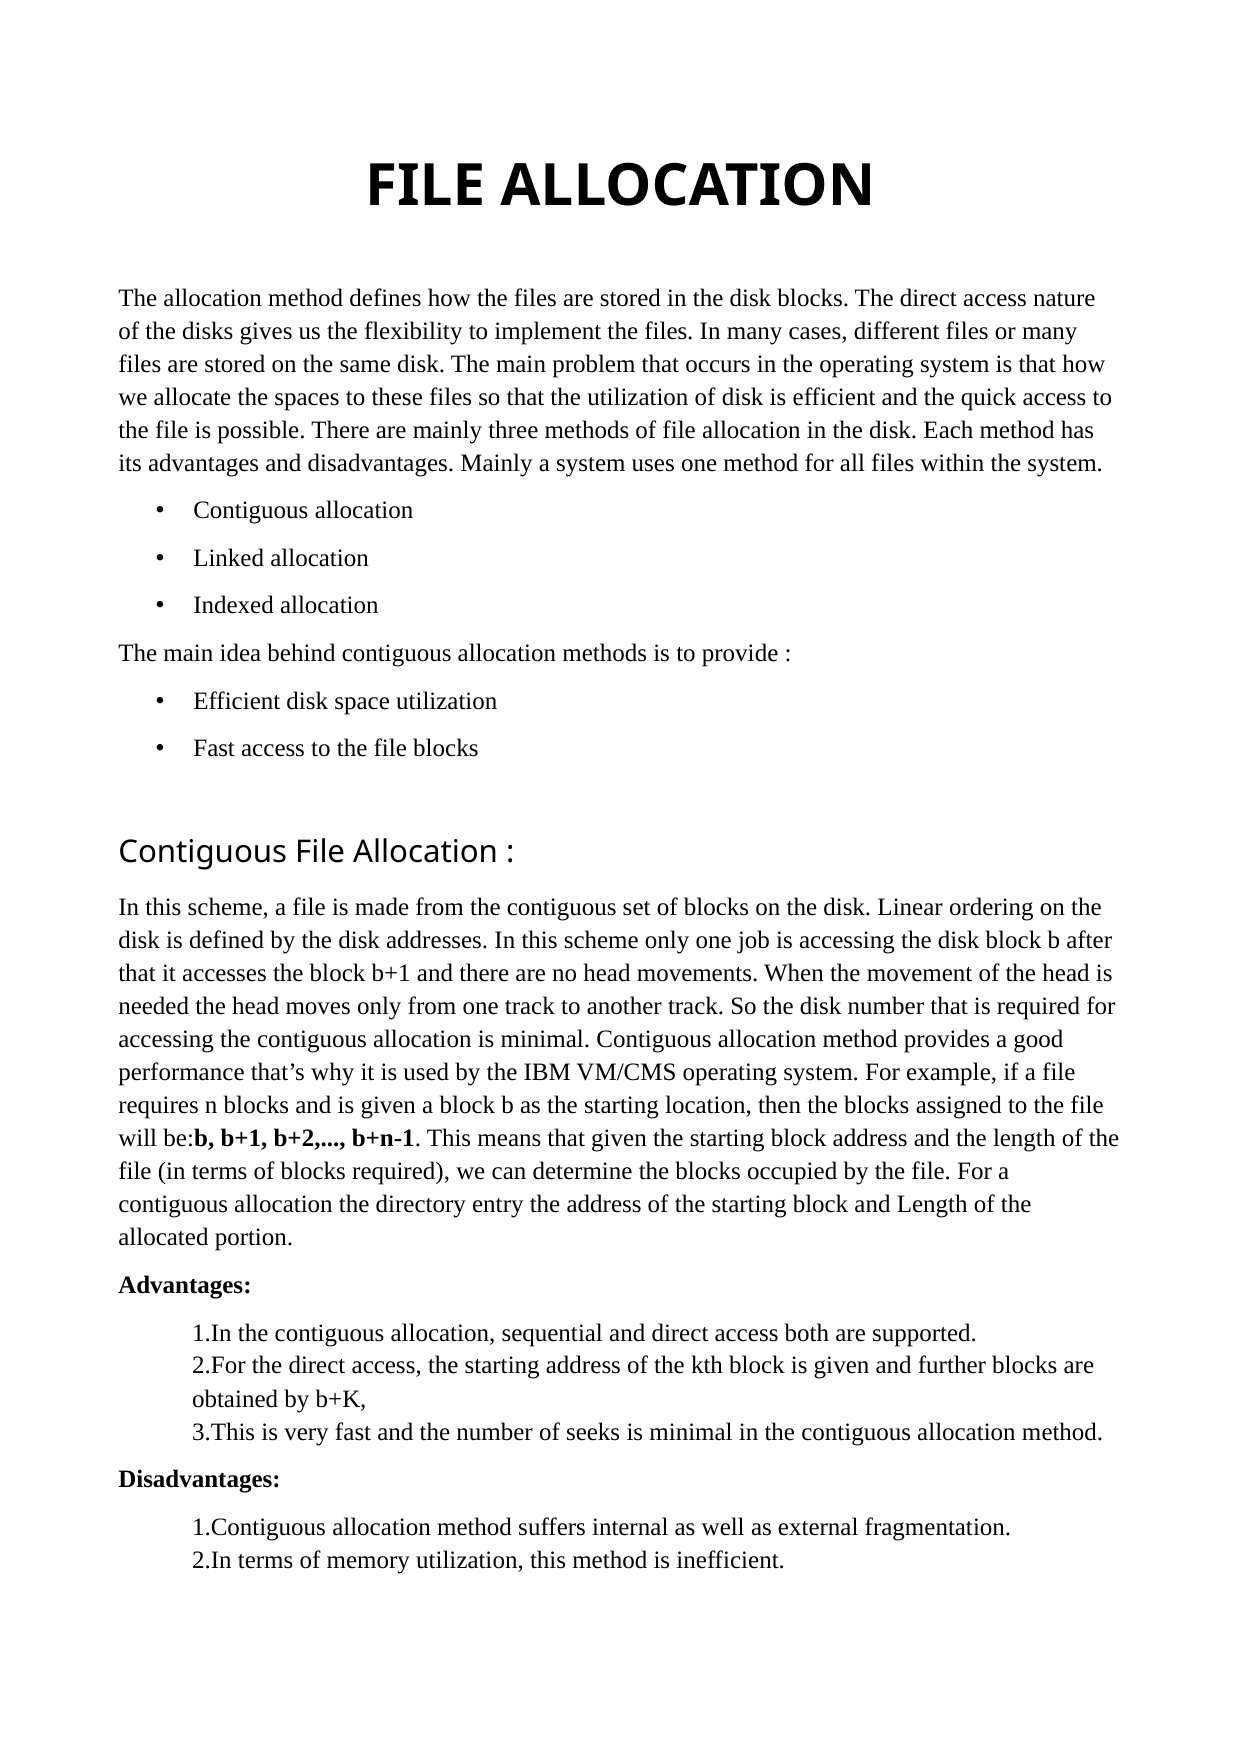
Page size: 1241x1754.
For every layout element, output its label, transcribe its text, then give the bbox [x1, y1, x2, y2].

text Contiguous File Allocation : [118, 829, 1122, 871]
text The allocation method defines how the files are stored in the disk blocks. The direct access nature of the disks gives us the flexibility to implement the files. In many cases, different files or many files are stored on the same disk. The main problem that occurs in the operating system is that how we allocate the spaces to these files so that the utilization of disk is efficient and the quick access to the file is possible. There are mainly three methods of file allocation in the disk. Each method has its advantages and disadvantages. Mainly a system uses one method for all files within the system. [118, 283, 1122, 477]
list In terms of memory utilization, this method is inefficient. [118, 1545, 1122, 1574]
text The main idea behind contiguous allocation methods is to provide : [118, 638, 1122, 667]
list Contiguous allocation [156, 495, 1122, 524]
text Disadvantages: [118, 1464, 1122, 1493]
list Contiguous allocation method suffers internal as well as external fragmentation. [118, 1512, 1122, 1541]
list This is very fast and the number of seeks is minimal in the contiguous allocation method. [118, 1417, 1122, 1445]
text Advantages: [118, 1270, 1122, 1299]
list Indexed allocation [156, 591, 1122, 619]
text In this scheme, a file is made from the contiguous set of blocks on the disk. Linear ordering on the disk is defined by the disk addresses. In this scheme only one job is accessing the disk block b after that it accesses the block b+1 and there are no head movements. When the movement of the head is needed the head moves only from one track to another track. So the disk number that is required for accessing the contiguous allocation is minimal. Contiguous allocation method provides a good performance that’s why it is used by the IBM VM/CMS operating system. For example, if a file requires n blocks and is given a block b as the starting location, then the blocks assigned to the file will be:b, b+1, b+2,..., b+n-1. This means that given the starting block address and the length of the file (in terms of blocks required), we can determine the blocks occupied by the file. For a contiguous allocation the directory entry the address of the starting block and Length of the allocated portion. [118, 892, 1122, 1251]
list In the contiguous allocation, sequential and direct access both are supported. [118, 1318, 1122, 1346]
list For the direct access, the starting address of the kth block is given and further blocks are obtained by b+K, [118, 1351, 1122, 1412]
list Fast access to the file blocks [156, 733, 1122, 762]
list Efficient disk space utilization [156, 686, 1122, 714]
title FILE ALLOCATION [118, 143, 1122, 223]
list Linked allocation [156, 543, 1122, 572]
